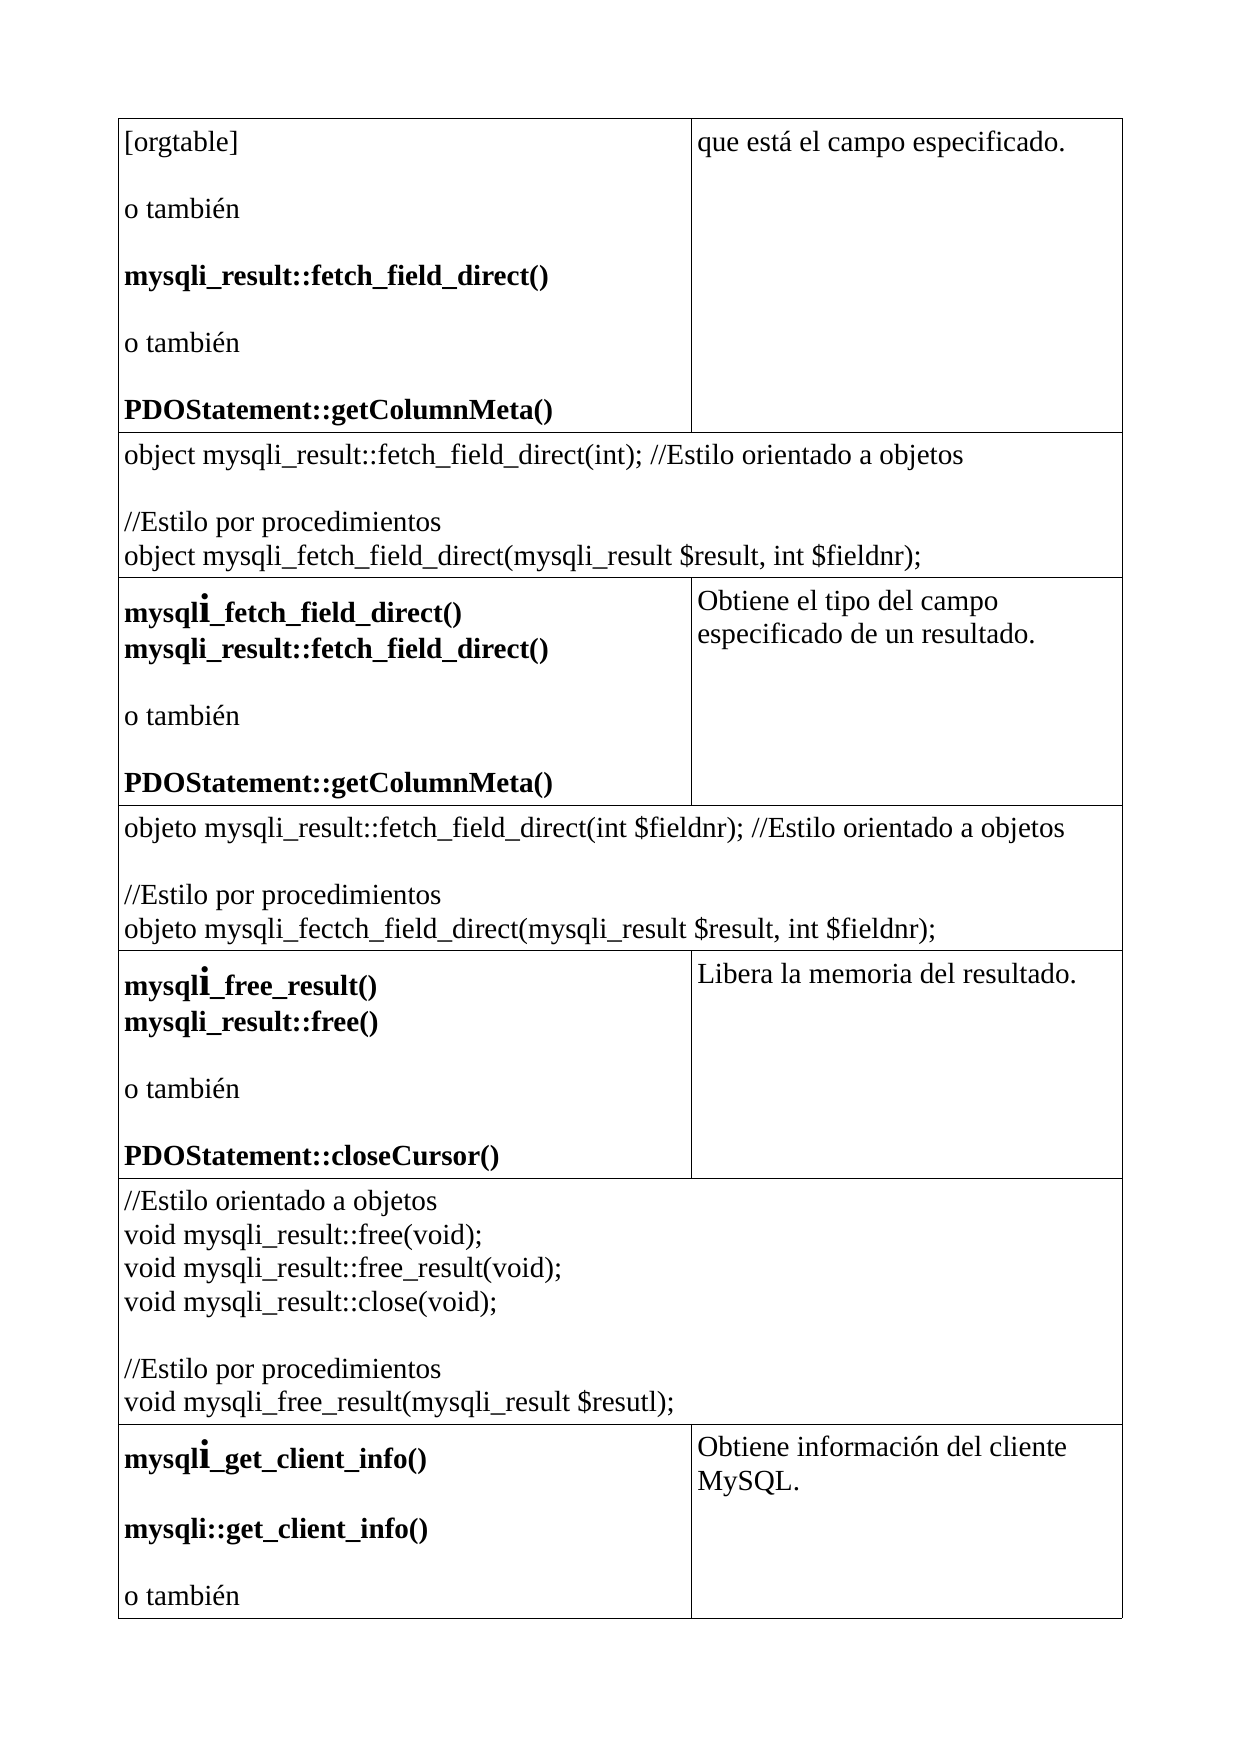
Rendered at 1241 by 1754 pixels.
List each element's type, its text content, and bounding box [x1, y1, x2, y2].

table_cell object mysqli_result::fetch_field_direct(int); //Estilo orientado a objetos //Estilo por procedimientos object mysqli_fetch_field_direct(mysqli_result $result, int $fieldnr); [119, 433, 1122, 577]
table_cell objeto mysqli_result::fetch_field_direct(int $fieldnr); //Estilo orientado a objetos //Estilo por procedimientos objeto mysqli_fectch_field_direct(mysqli_result $result, int $fieldnr); [119, 806, 1122, 950]
table_cell Obtiene el tipo del campo especificado de un resultado. [692, 578, 1122, 804]
table_cell //Estilo orientado a objetos void mysqli_result::free(void); void mysqli_result::free_result(void); void mysqli_result::close(void); //Estilo por procedimientos void mysqli_free_result(mysqli_result $resutl); [119, 1179, 1122, 1424]
table_cell mysqli_free_result() mysqli_result::free() o también PDOStatement::closeCursor() [119, 951, 691, 1177]
table_cell mysqli_fetch_field_direct() mysqli_result::fetch_field_direct() o también PDOStatement::getColumnMeta() [119, 578, 691, 804]
table_cell mysqli_get_client_info() mysqli::get_client_info() o también [119, 1425, 691, 1617]
table_cell Libera la memoria del resultado. [692, 951, 1122, 1177]
table_cell [orgtable] o también mysqli_result::fetch_field_direct() o también PDOStatement::getColumnMeta() [119, 119, 691, 432]
table_cell Obtiene información del cliente MySQL. [692, 1425, 1122, 1617]
table_cell que está el campo especificado. [692, 119, 1122, 432]
